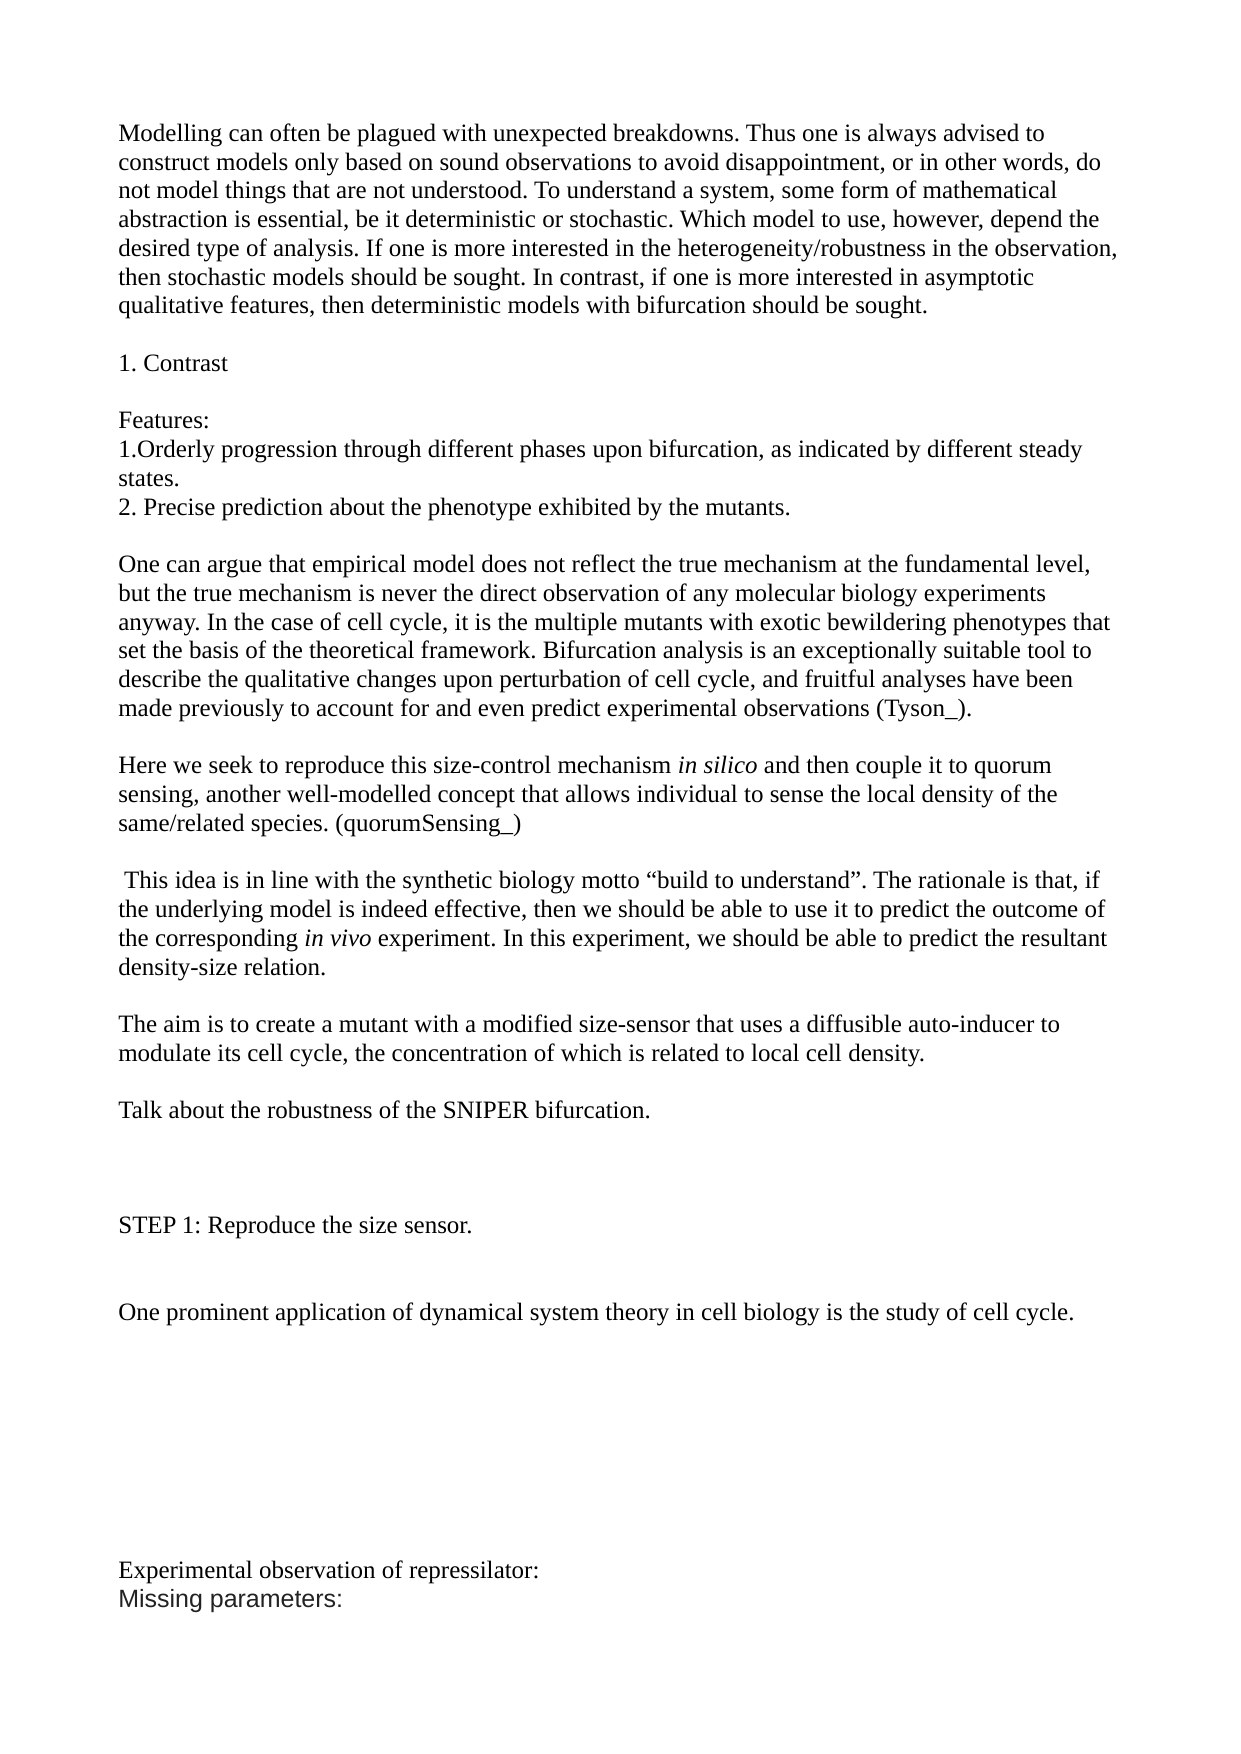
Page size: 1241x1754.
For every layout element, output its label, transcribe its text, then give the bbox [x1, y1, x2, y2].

text Features: [118, 406, 1122, 434]
text Experimental observation of repressilator: [118, 1556, 1122, 1584]
text Talk about the robustness of the SNIPER bifurcation. [118, 1096, 1122, 1124]
text The aim is to create a mutant with a modified size-sensor that uses a diffusible auto-inducer to modulate its cell cycle, the concentration of which is related to local cell density. [118, 1009, 1122, 1067]
text STEP 1: Reproduce the size sensor. [118, 1211, 1122, 1239]
text Modelling can often be plagued with unexpected breakdowns. Thus one is always advised to construct models only based on sound observations to avoid disappointment, or in other words, do not model things that are not understood. To understand a system, some form of mathematical abstraction is essential, be it deterministic or stochastic. Which model to use, however, depend the desired type of analysis. If one is more interested in the heterogeneity/robustness in the observation, then stochastic models should be sought. In contrast, if one is more interested in asymptotic qualitative features, then deterministic models with bifurcation should be sought. [118, 118, 1122, 319]
text Missing parameters: [118, 1584, 1122, 1613]
text One prominent application of dynamical system theory in cell biology is the study of cell cycle. [118, 1297, 1122, 1326]
text 1.Orderly progression through different phases upon bifurcation, as indicated by different steady states. [118, 434, 1122, 492]
text Here we seek to reproduce this size-control mechanism in silico and then couple it to quorum sensing, another well-modelled concept that allows individual to sense the local density of the same/related species. (quorumSensing_) [118, 751, 1122, 837]
text One can argue that empirical model does not reflect the true mechanism at the fundamental level, but the true mechanism is never the direct observation of any molecular biology experiments anyway. In the case of cell cycle, it is the multiple mutants with exotic bewildering phenotypes that set the basis of the theoretical framework. Bifurcation analysis is an exceptionally suitable tool to describe the qualitative changes upon perturbation of cell cycle, and fruitful analyses have been made previously to account for and even predict experimental observations (Tyson_). [118, 549, 1122, 722]
text 1. Contrast [118, 348, 1122, 377]
text 2. Precise prediction about the phenotype exhibited by the mutants. [118, 492, 1122, 521]
text This idea is in line with the synthetic biology motto “build to understand”. The rationale is that, if the underlying model is indeed effective, then we should be able to use it to predict the outcome of the corresponding in vivo experiment. In this experiment, we should be able to predict the resultant density-size relation. [118, 866, 1122, 981]
